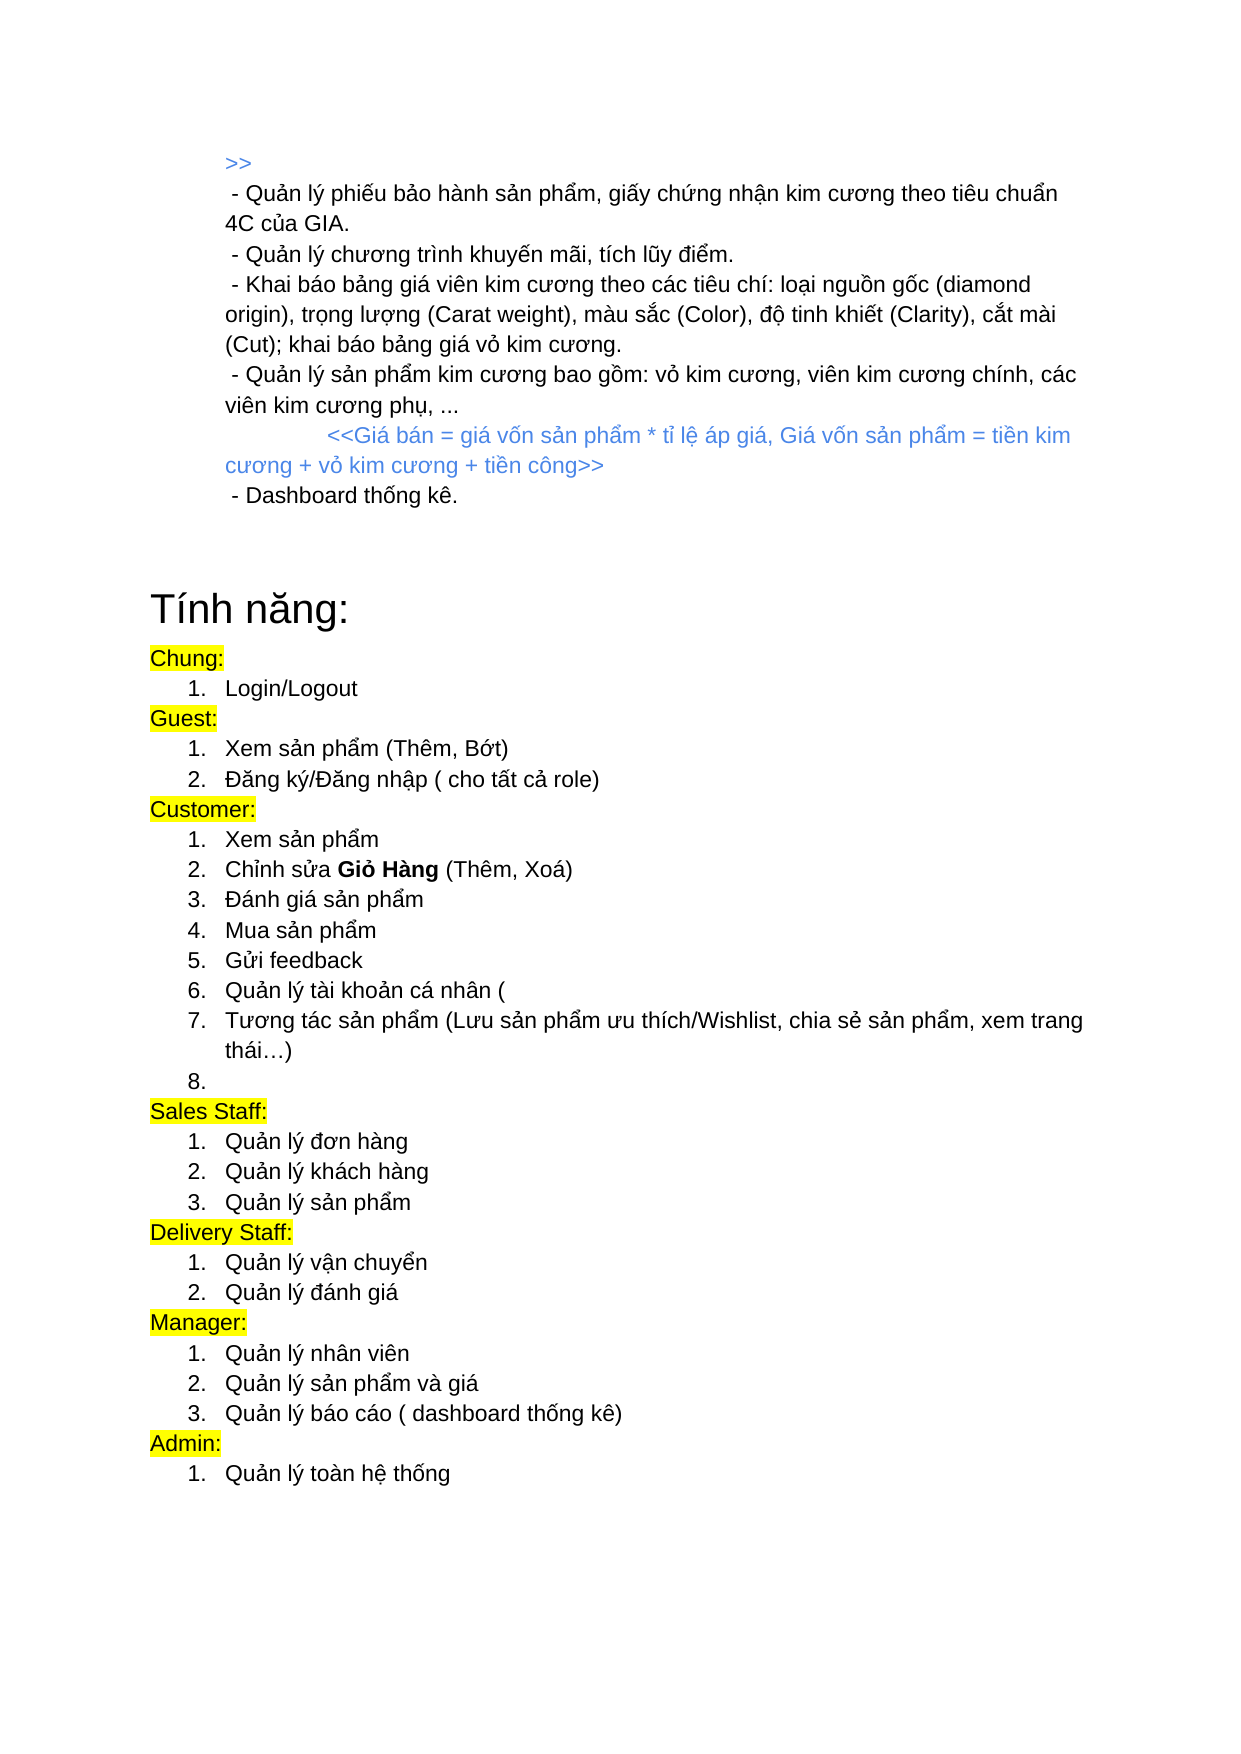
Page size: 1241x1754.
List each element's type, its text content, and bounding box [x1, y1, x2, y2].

subtitle Tính năng: [150, 584, 1090, 632]
text Customer: [150, 796, 1090, 822]
text - Dashboard thống kê. [225, 482, 1090, 509]
list Quản lý tài khoản cá nhân ( [187, 977, 1090, 1003]
list Đăng ký/Đăng nhập ( cho tất cả role) [187, 766, 1090, 792]
list Quản lý khách hàng [187, 1158, 1090, 1185]
text - Quản lý phiếu bảo hành sản phẩm, giấy chứng nhận kim cương theo tiêu chuẩn 4C của GIA. [225, 180, 1090, 237]
list Quản lý đánh giá [187, 1279, 1090, 1306]
list Quản lý sản phẩm và giá [187, 1370, 1090, 1396]
list Xem sản phẩm (Thêm, Bớt) [187, 735, 1090, 762]
list Xem sản phẩm [187, 826, 1090, 852]
text Admin: [150, 1430, 1090, 1457]
text Delivery Staff: [150, 1219, 1090, 1245]
text Sales Staff: [150, 1098, 1090, 1124]
list Quản lý vận chuyển [187, 1249, 1090, 1275]
list Quản lý sản phẩm [187, 1188, 1090, 1215]
text Chung: [150, 645, 1090, 671]
list Quản lý đơn hàng [187, 1128, 1090, 1154]
text Guest: [150, 705, 1090, 732]
text - Quản lý sản phẩm kim cương bao gồm: vỏ kim cương, viên kim cương chính, các viên kim cương phụ, ... [225, 361, 1090, 418]
list Quản lý toàn hệ thống [187, 1460, 1090, 1487]
text - Khai báo bảng giá viên kim cương theo các tiêu chí: loại nguồn gốc (diamond origin), trọng lượng (Carat weight), màu sắc (Color), độ tinh khiết (Clarity), cắt mài (Cut); khai báo bảng giá vỏ kim cương. [225, 271, 1090, 358]
list Login/Logout [187, 675, 1090, 701]
list Mua sản phẩm [187, 917, 1090, 943]
list Đánh giá sản phẩm [187, 886, 1090, 913]
text Manager: [150, 1309, 1090, 1336]
list Tương tác sản phẩm (Lưu sản phẩm ưu thích/Wishlist, chia sẻ sản phẩm, xem trang thái…) [187, 1007, 1090, 1064]
list Quản lý nhân viên [187, 1339, 1090, 1366]
text >> [225, 150, 1090, 176]
list Gửi feedback [187, 947, 1090, 973]
list Quản lý báo cáo ( dashboard thống kê) [187, 1400, 1090, 1426]
text <<Giá bán = giá vốn sản phẩm * tỉ lệ áp giá, Giá vốn sản phẩm = tiền kim cương + vỏ kim cương + tiền công>> [225, 422, 1090, 478]
text - Quản lý chương trình khuyến mãi, tích lũy điểm. [225, 241, 1090, 267]
list Chỉnh sửa Giỏ Hàng (Thêm, Xoá) [187, 856, 1090, 883]
